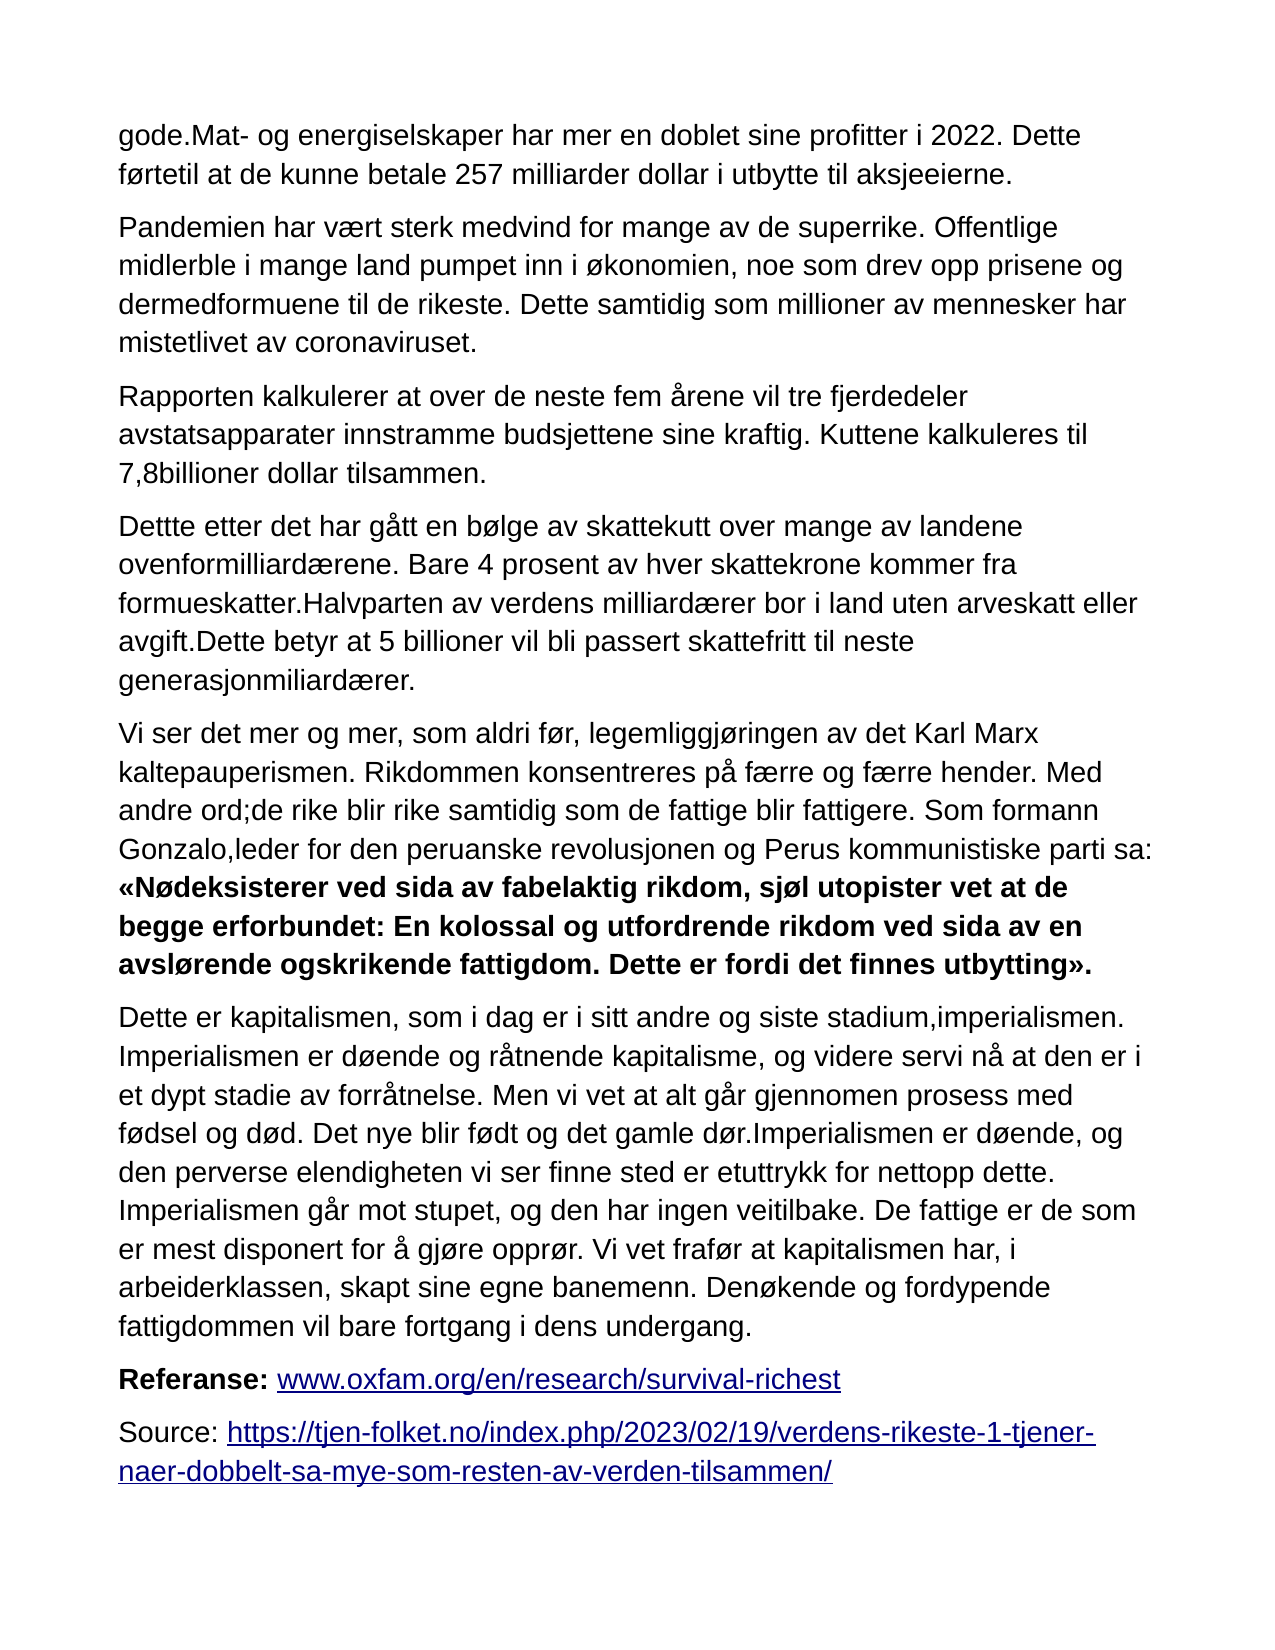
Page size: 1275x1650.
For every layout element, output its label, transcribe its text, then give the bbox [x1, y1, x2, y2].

text gode.Mat- og energiselskaper har mer en doblet sine profitter i 2022. Dette førtetil at de kunne betale 257 milliarder dollar i utbytte til aksjeeierne. [118, 118, 1157, 190]
text Dettte etter det har gått en bølge av skattekutt over mange av landene ovenformilliardærene. Bare 4 prosent av hver skattekrone kommer fra formueskatter.Halvparten av verdens milliardærer bor i land uten arveskatt eller avgift.Dette betyr at 5 billioner vil bli passert skattefritt til neste generasjonmiliardærer. [118, 509, 1157, 696]
text Pandemien har vært sterk medvind for mange av de superrike. Offentlige midlerble i mange land pumpet inn i økonomien, noe som drev opp prisene og dermedformuene til de rikeste. Dette samtidig som millioner av mennesker har mistetlivet av coronaviruset. [118, 210, 1157, 359]
text Vi ser det mer og mer, som aldri før, legemliggjøringen av det Karl Marx kaltepauperismen. Rikdommen konsentreres på færre og færre hender. Med andre ord;de rike blir rike samtidig som de fattige blir fattigere. Som formann Gonzalo,leder for den peruanske revolusjonen og Perus kommunistiske parti sa: «Nødeksisterer ved sida av fabelaktig rikdom, sjøl utopister vet at de begge erforbundet: En kolossal og utfordrende rikdom ved sida av en avslørende ogskrikende fattigdom. Dette er fordi det finnes utbytting». [118, 716, 1157, 981]
text Dette er kapitalismen, som i dag er i sitt andre og siste stadium,imperialismen. Imperialismen er døende og råtnende kapitalisme, og videre servi nå at den er i et dypt stadie av forråtnelse. Men vi vet at alt går gjennomen prosess med fødsel og død. Det nye blir født og det gamle dør.Imperialismen er døende, og den perverse elendigheten vi ser finne sted er etuttrykk for nettopp dette. Imperialismen går mot stupet, og den har ingen veitilbake. De fattige er de som er mest disponert for å gjøre opprør. Vi vet frafør at kapitalismen har, i arbeiderklassen, skapt sine egne banemenn. Denøkende og fordypende fattigdommen vil bare fortgang i dens undergang. [118, 1000, 1157, 1342]
text Referanse: www.oxfam.org/en/research/survival-richest [118, 1362, 1157, 1395]
text Rapporten kalkulerer at over de neste fem årene vil tre fjerdedeler avstatsapparater innstramme budsjettene sine kraftig. Kuttene kalkuleres til 7,8billioner dollar tilsammen. [118, 378, 1157, 489]
text Source: https://tjen-folket.no/index.php/2023/02/19/verdens-rikeste-1-tjener-naer-dobbelt-sa-mye-som-resten-av-verden-tilsammen/ [118, 1415, 1157, 1487]
